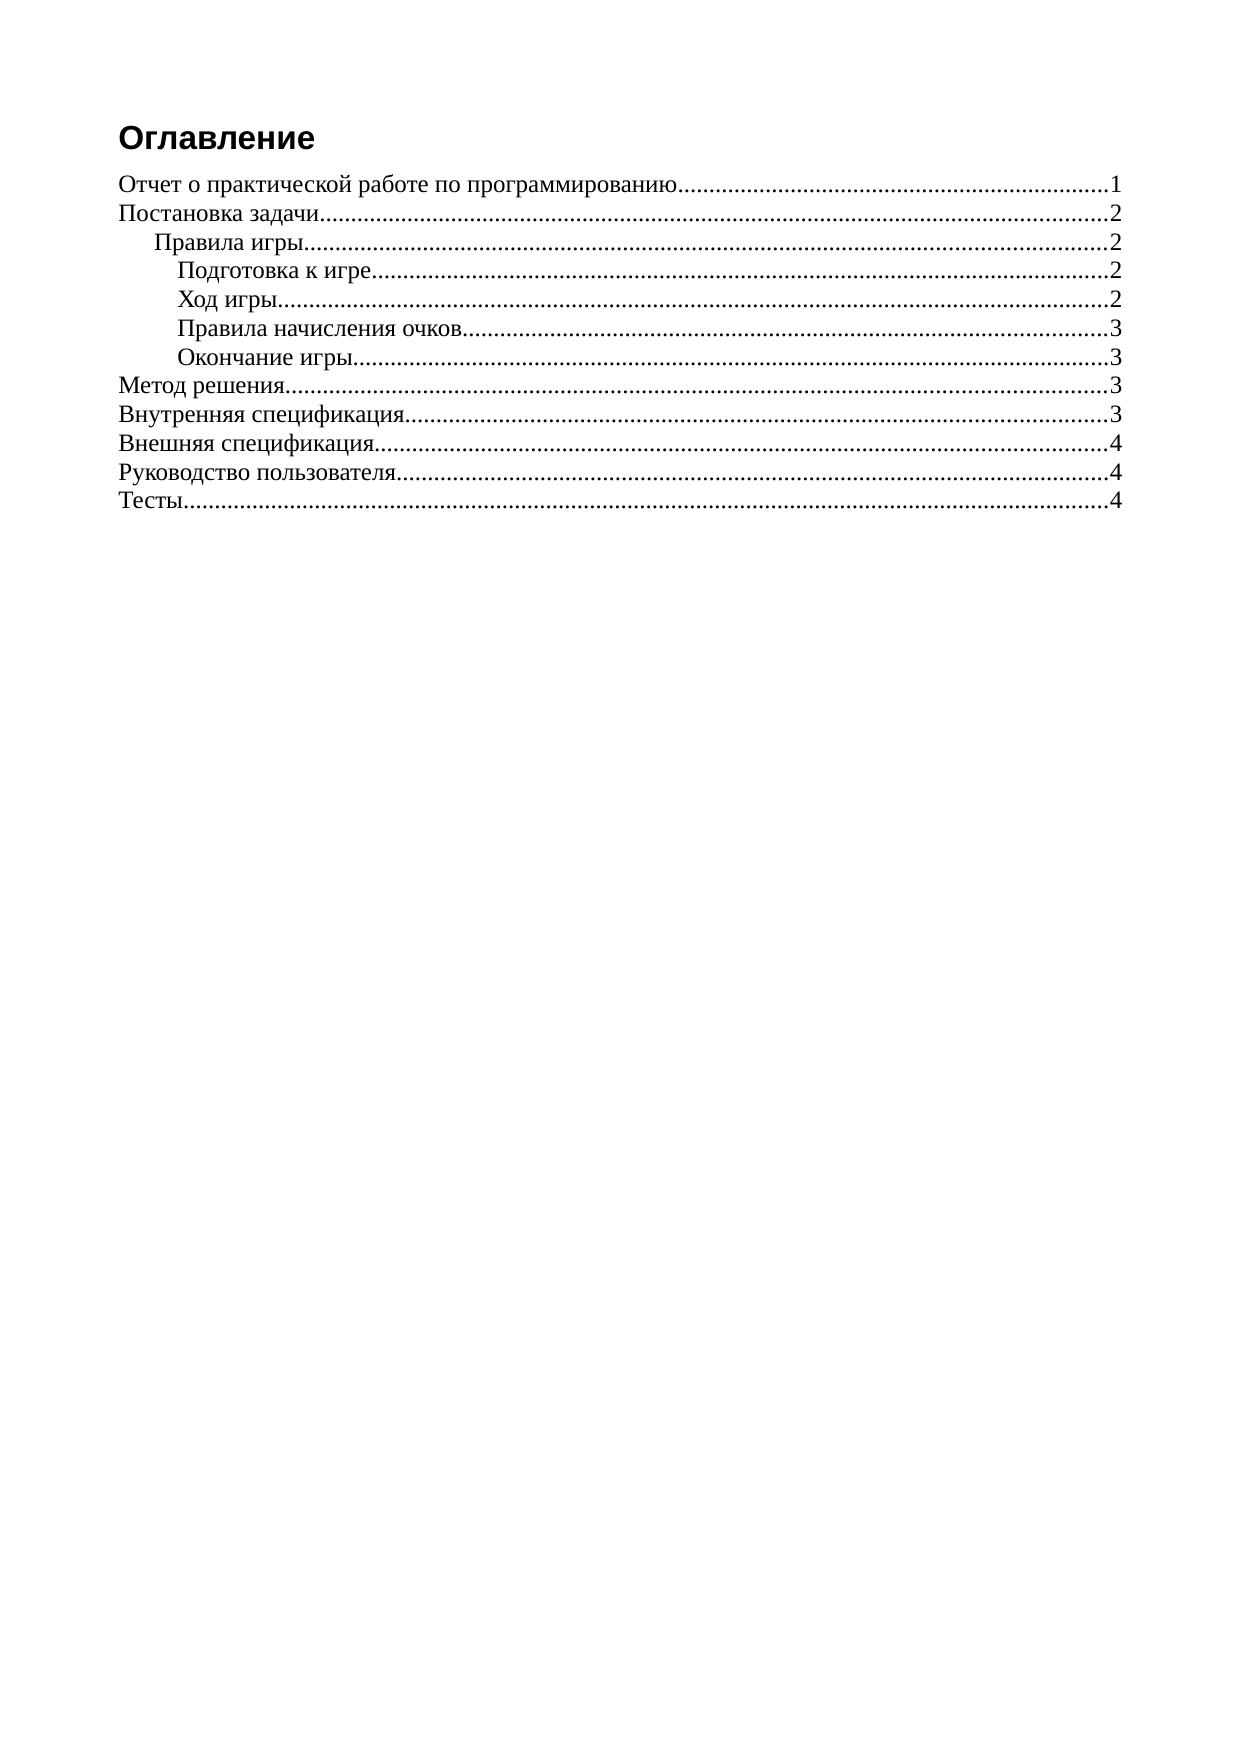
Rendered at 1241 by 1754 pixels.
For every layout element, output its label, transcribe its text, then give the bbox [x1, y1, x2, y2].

text Тесты 4 [118, 485, 1122, 514]
text Окончание игры 3 [177, 342, 1122, 370]
text Метод решения 3 [118, 370, 1122, 399]
text Правила начисления очков 3 [177, 313, 1122, 342]
text Правила игры 2 [148, 227, 1122, 255]
text Ход игры 2 [177, 284, 1122, 313]
text Внутренняя спецификация 3 [118, 399, 1122, 428]
subtitle Оглавление [118, 118, 1122, 157]
text Внешняя спецификация 4 [118, 428, 1122, 457]
text Отчет о практической работе по программированию 1 [118, 169, 1122, 198]
text Постановка задачи 2 [118, 198, 1122, 227]
text Подготовка к игре 2 [177, 255, 1122, 284]
text Руководство пользователя 4 [118, 457, 1122, 485]
